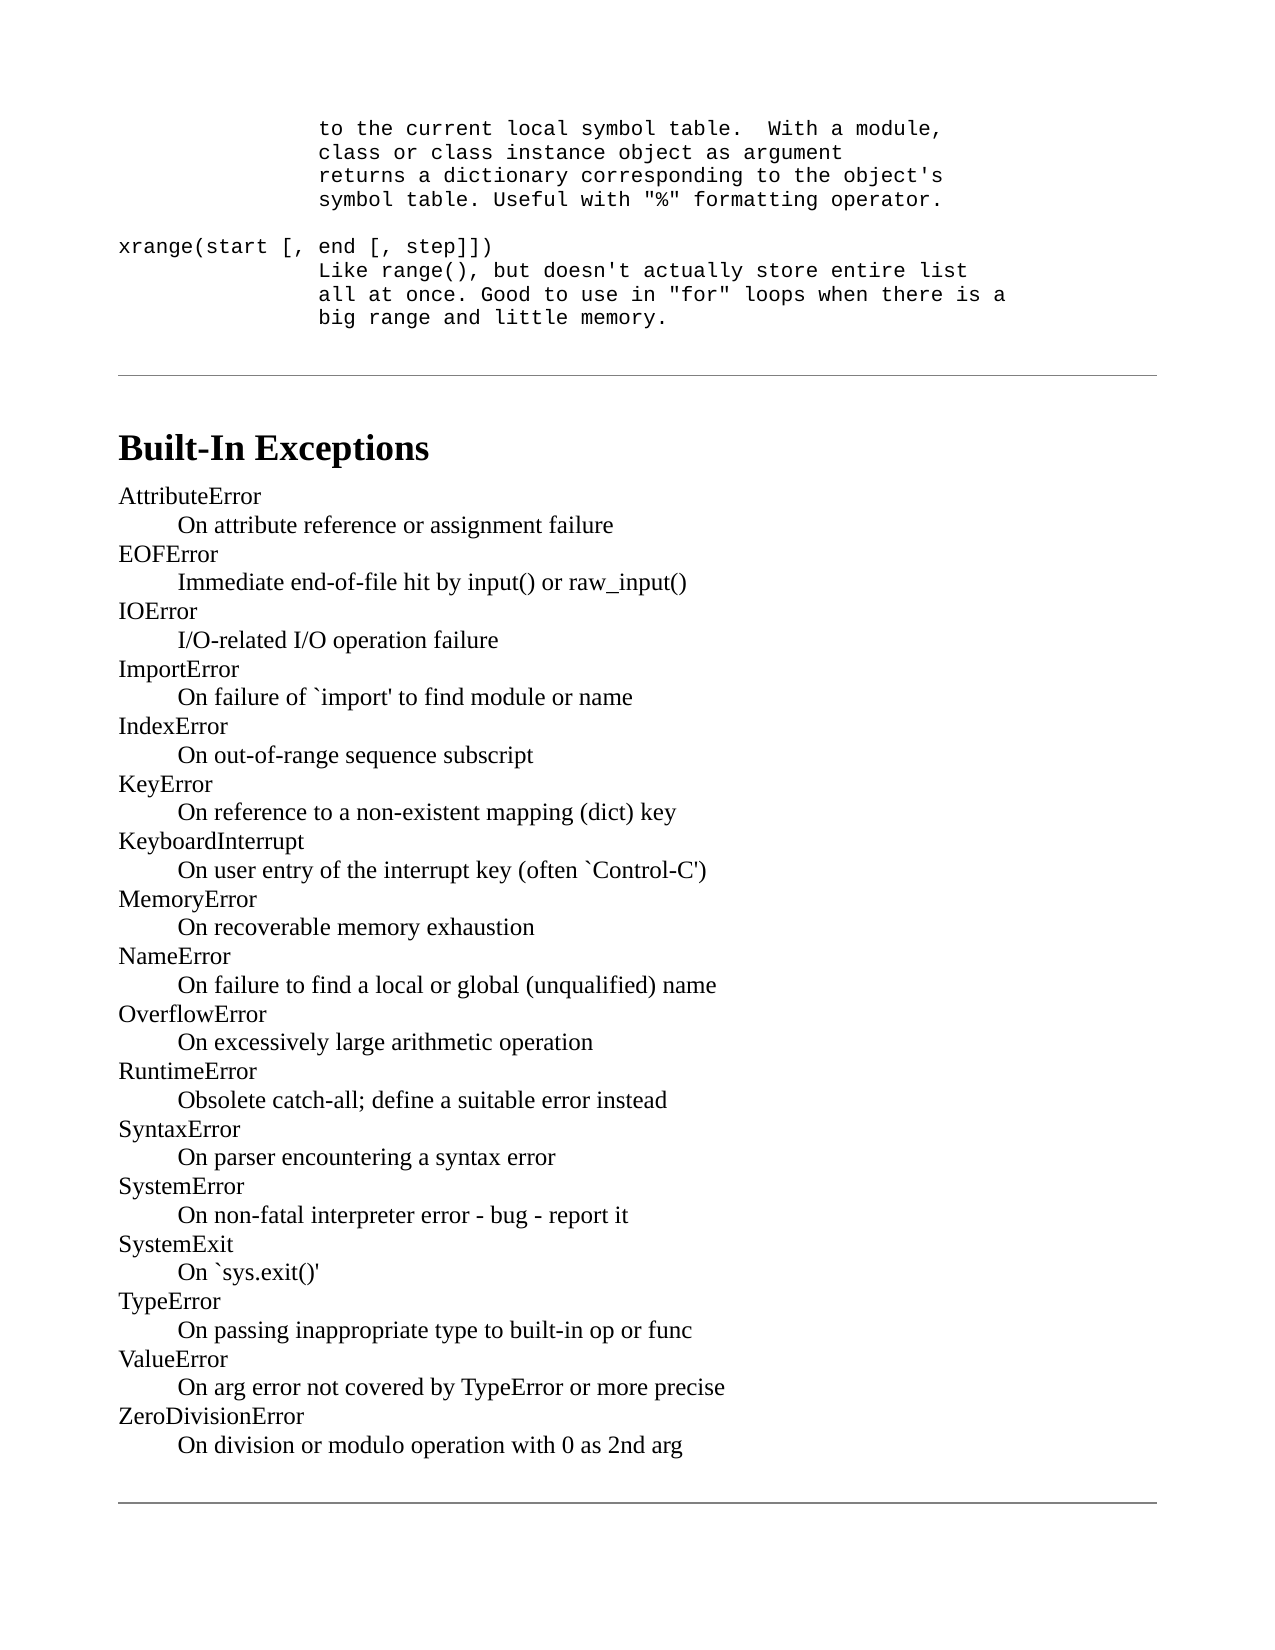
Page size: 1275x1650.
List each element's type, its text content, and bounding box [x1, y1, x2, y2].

subtitle EOFError [118, 539, 1157, 567]
subtitle KeyboardInterrupt [118, 826, 1157, 855]
list On reference to a non-existent mapping (dict) key [177, 797, 1157, 826]
text returns a dictionary corresponding to the object's [118, 165, 1157, 189]
list On excessively large arithmetic operation [177, 1027, 1157, 1056]
subtitle TypeError [118, 1286, 1157, 1315]
text big range and little memory. [118, 307, 1157, 331]
list On attribute reference or assignment failure [177, 510, 1157, 539]
list On failure of `import' to find module or name [177, 682, 1157, 711]
list On arg error not covered by TypeError or more precise [177, 1372, 1157, 1401]
subtitle SystemExit [118, 1229, 1157, 1257]
subtitle SystemError [118, 1171, 1157, 1200]
list Immediate end-of-file hit by input() or raw_input() [177, 567, 1157, 596]
subtitle OverflowError [118, 999, 1157, 1027]
text all at once. Good to use in "for" loops when there is a [118, 284, 1157, 307]
subtitle AttributeError [118, 481, 1157, 510]
subtitle ZeroDivisionError [118, 1401, 1157, 1430]
list Obsolete catch-all; define a suitable error instead [177, 1085, 1157, 1114]
list On non-fatal interpreter error - bug - report it [177, 1200, 1157, 1229]
text class or class instance object as argument [118, 142, 1157, 165]
text Like range(), but doesn't actually store entire list [118, 260, 1157, 284]
subtitle IndexError [118, 711, 1157, 740]
subtitle MemoryError [118, 884, 1157, 912]
list On user entry of the interrupt key (often `Control-C') [177, 855, 1157, 884]
subtitle ImportError [118, 654, 1157, 682]
list On `sys.exit()' [177, 1257, 1157, 1286]
list On parser encountering a syntax error [177, 1142, 1157, 1171]
text symbol table. Useful with "%" formatting operator. [118, 189, 1157, 213]
list I/O-related I/O operation failure [177, 625, 1157, 654]
list On failure to find a local or global (unqualified) name [177, 970, 1157, 999]
subtitle KeyError [118, 769, 1157, 797]
list On recoverable memory exhaustion [177, 912, 1157, 941]
text to the current local symbol table. With a module, [118, 118, 1157, 142]
list On division or modulo operation with 0 as 2nd arg [177, 1430, 1157, 1459]
list On passing inappropriate type to built-in op or func [177, 1315, 1157, 1344]
subtitle RuntimeError [118, 1056, 1157, 1085]
subtitle SyntaxError [118, 1114, 1157, 1142]
subtitle ValueError [118, 1344, 1157, 1372]
text xrange(start [, end [, step]]) [118, 236, 1157, 260]
subtitle Built-In Exceptions [118, 426, 1157, 469]
subtitle NameError [118, 941, 1157, 970]
list On out-of-range sequence subscript [177, 740, 1157, 769]
subtitle IOError [118, 596, 1157, 625]
